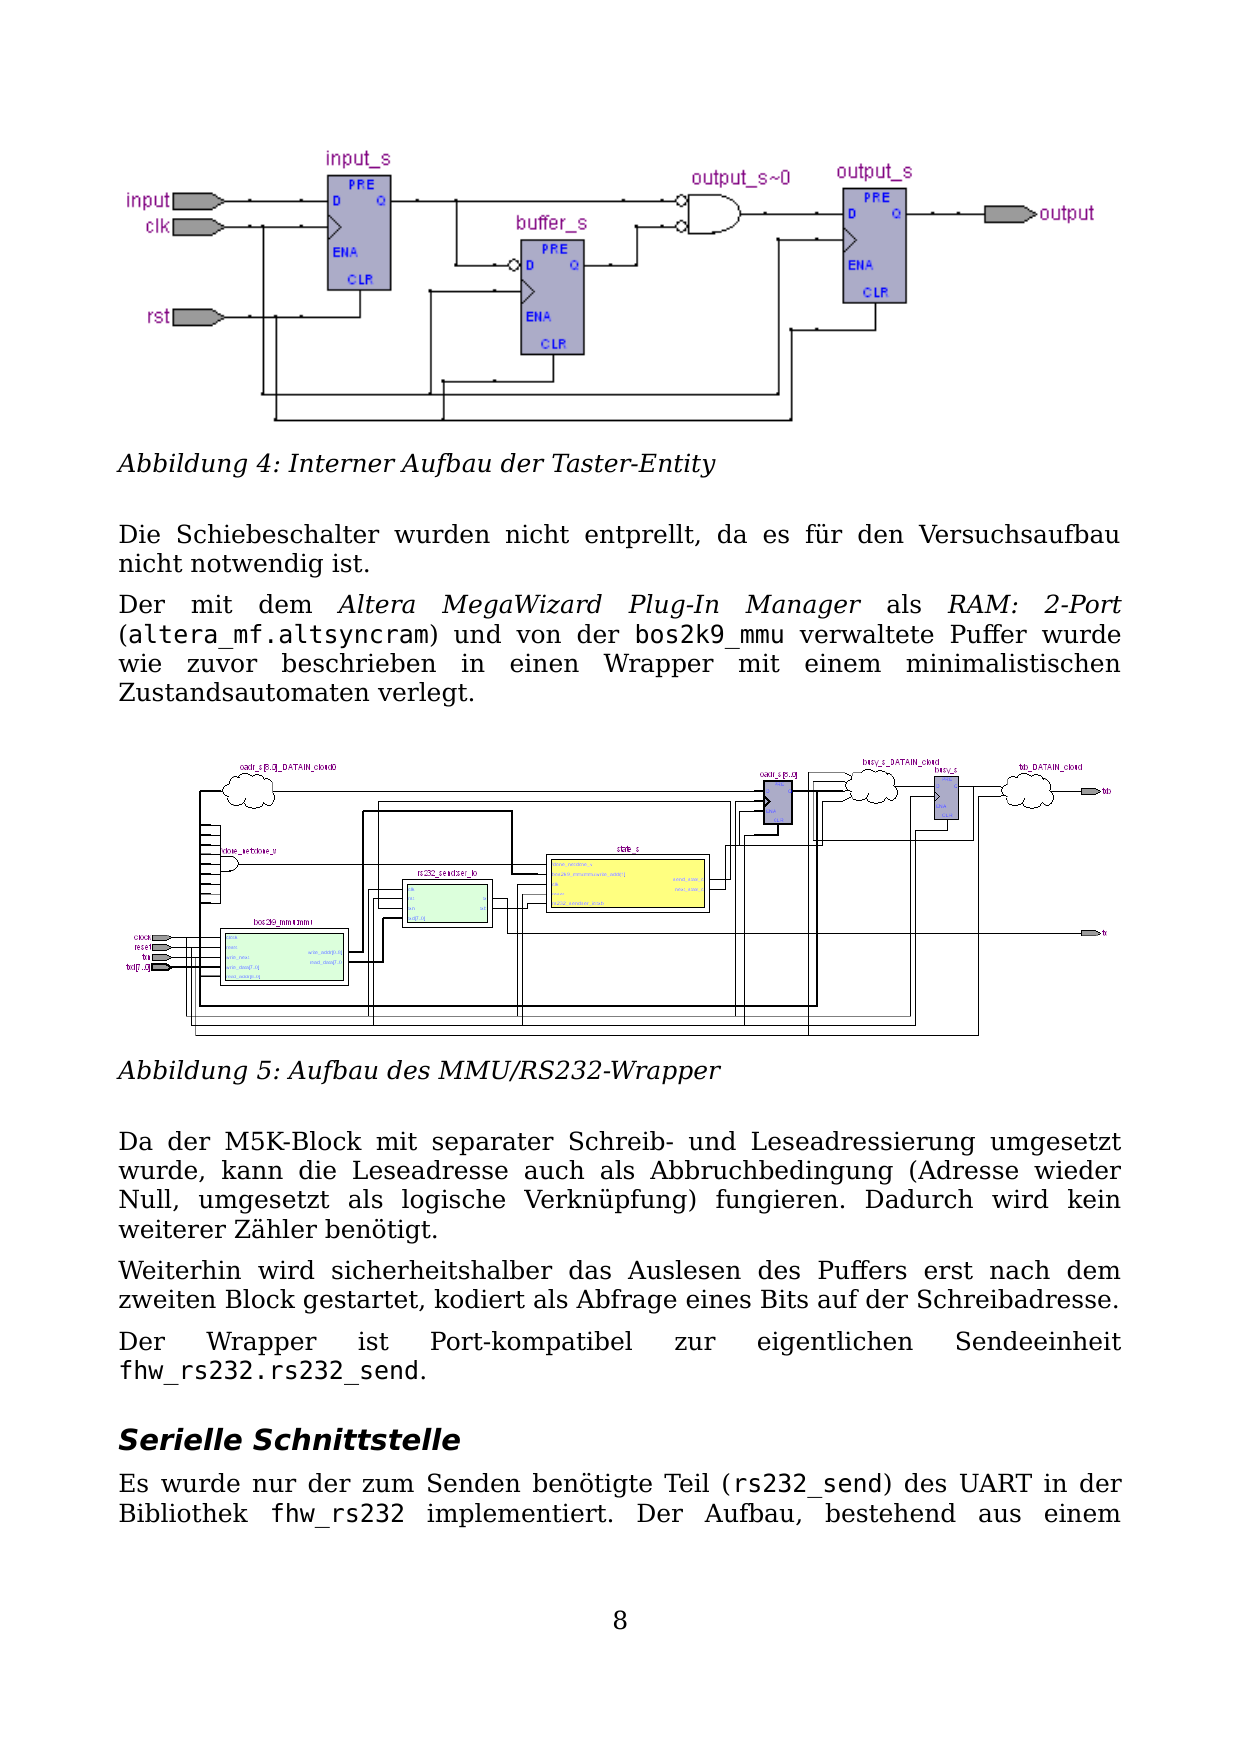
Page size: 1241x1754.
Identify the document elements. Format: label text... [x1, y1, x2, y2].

text Die Schiebeschalter wurden nicht entprellt, da es für den Versuchsaufbau nicht notwendig ist. [118, 520, 1122, 578]
text Weiterhin wird sicherheitshalber das Auslesen des Puffers erst nach dem zweiten Block gestartet, kodiert als Abfrage eines Bits auf der Schreibadresse. [118, 1257, 1122, 1315]
text Der Wrapper ist Port-kompatibel zur eigentlichen Sendeeinheit fhw_rs232.rs232_send. [118, 1327, 1122, 1386]
picture [118, 130, 1123, 449]
text Der mit dem Altera MegaWizard Plug-In Manager als RAM: 2-Port (altera_mf.altsyncram) und von der bos2k9_mmu verwaltete Puffer wurde wie zuvor beschrieben in einen Wrapper mit einem minimalistischen Zustandsautomaten verlegt. [118, 591, 1122, 707]
text Es wurde nur der zum Senden benötigte Teil (rs232_send) des UART in der Bibliothek fhw_rs232 implementiert. Der Aufbau, bestehend aus einem [118, 1470, 1122, 1528]
picture [118, 732, 1123, 1057]
text Da der M5K-Block mit separater Schreib- und Leseadressierung umgesetzt wurde, kann die Leseadresse auch als Abbruchbedingung (Adresse wieder Null, umgesetzt als logische Verknüpfung) fungieren. Dadurch wird kein weiterer Zähler benötigt. [118, 1127, 1122, 1244]
subtitle Serielle Schnittstelle [118, 1423, 1122, 1457]
text Abbildung 4: Interner Aufbau der Taster-Entity [118, 449, 1122, 478]
text Abbildung 5: Aufbau des MMU/RS232-Wrapper [118, 1057, 1122, 1086]
